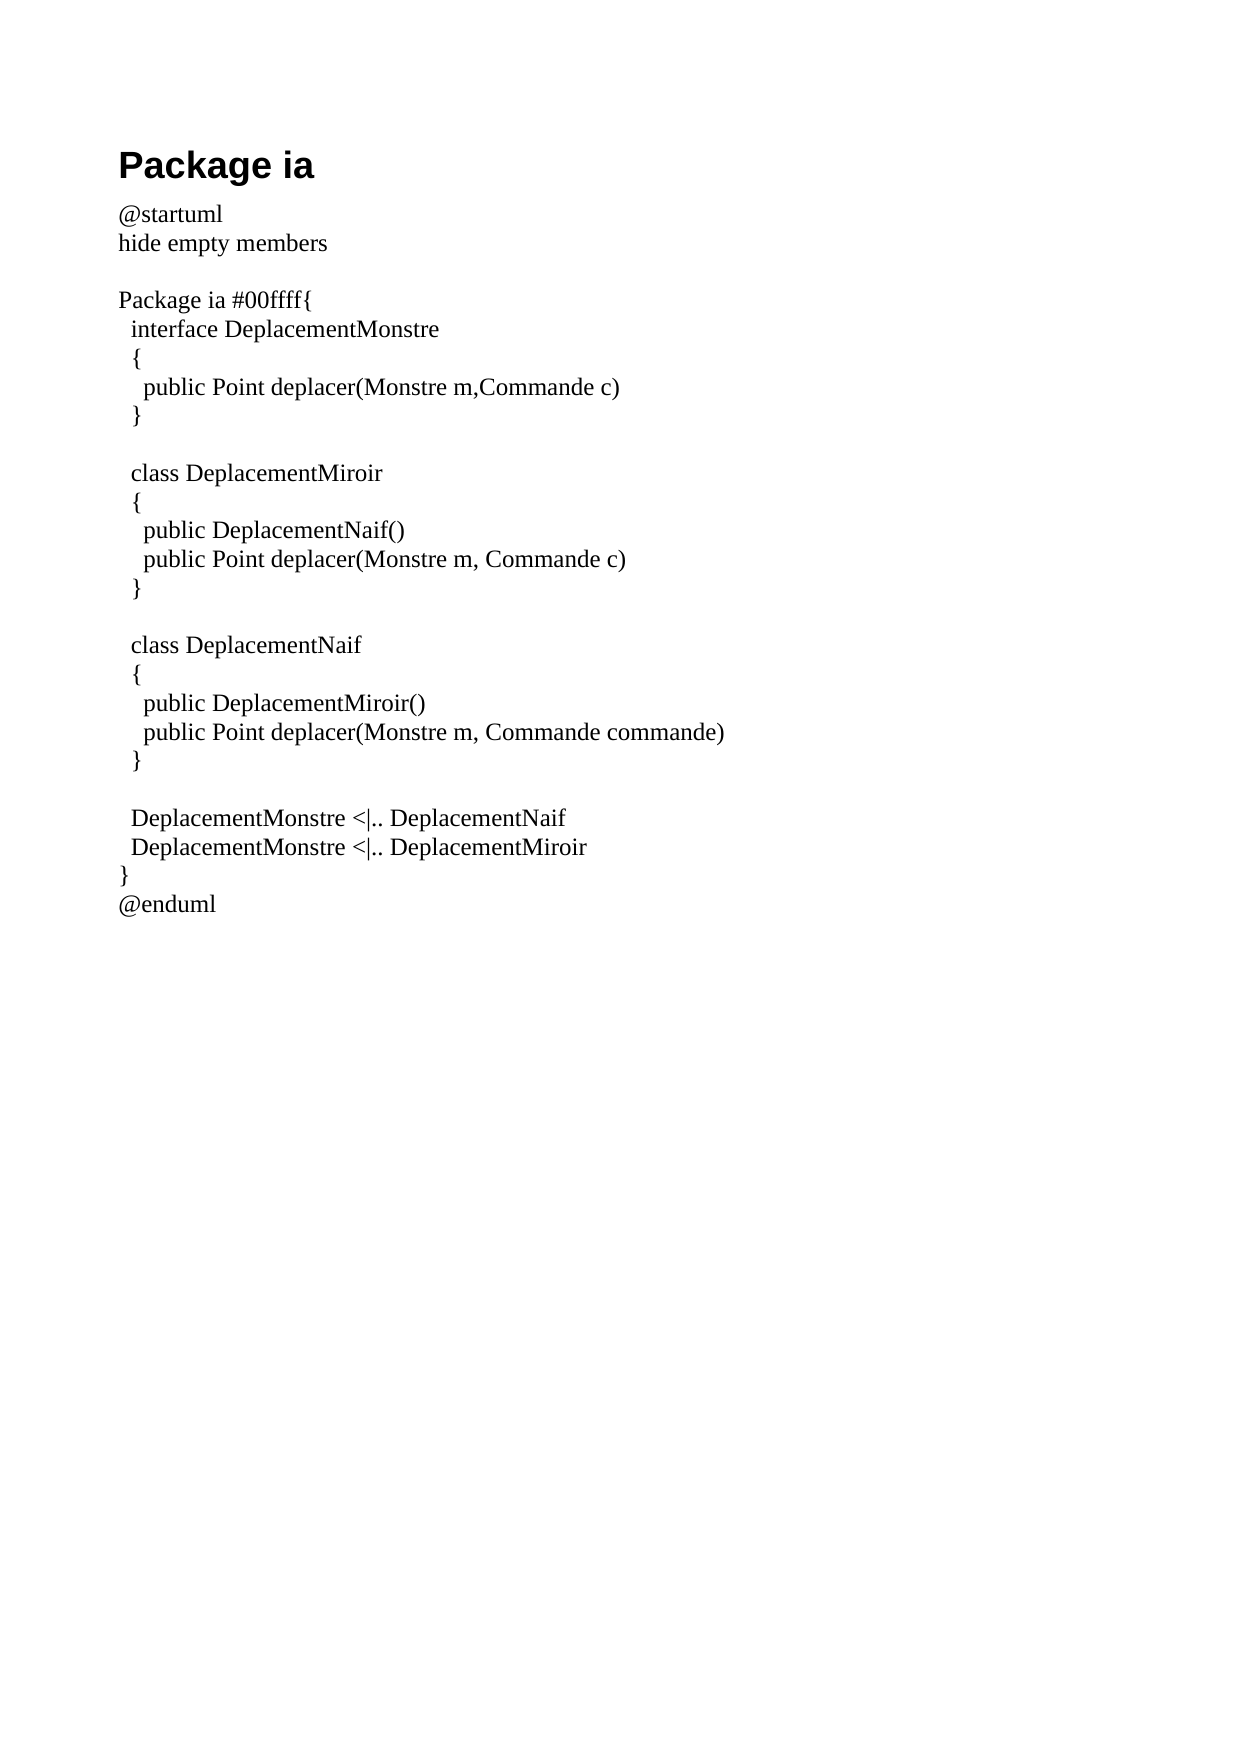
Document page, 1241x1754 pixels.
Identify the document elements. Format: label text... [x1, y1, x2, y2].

text { [118, 487, 1122, 516]
text Package ia #00ffff{ [118, 286, 1122, 314]
text } [118, 401, 1122, 429]
text public DeplacementNaif() [118, 516, 1122, 544]
text interface DeplacementMonstre [118, 314, 1122, 343]
text public DeplacementMiroir() [118, 688, 1122, 717]
text hide empty members [118, 228, 1122, 257]
subtitle Package ia [118, 143, 1122, 187]
text class DeplacementMiroir [118, 458, 1122, 487]
text @startuml [118, 199, 1122, 228]
text { [118, 659, 1122, 688]
text } [118, 746, 1122, 774]
text } [118, 573, 1122, 602]
text public Point deplacer(Monstre m,Commande c) [118, 372, 1122, 401]
text public Point deplacer(Monstre m, Commande c) [118, 544, 1122, 573]
text { [118, 343, 1122, 372]
text @enduml [118, 889, 1122, 918]
text DeplacementMonstre <|.. DeplacementMiroir [118, 832, 1122, 861]
text class DeplacementNaif [118, 631, 1122, 659]
text DeplacementMonstre <|.. DeplacementNaif [118, 803, 1122, 832]
text public Point deplacer(Monstre m, Commande commande) [118, 717, 1122, 746]
text } [118, 861, 1122, 889]
